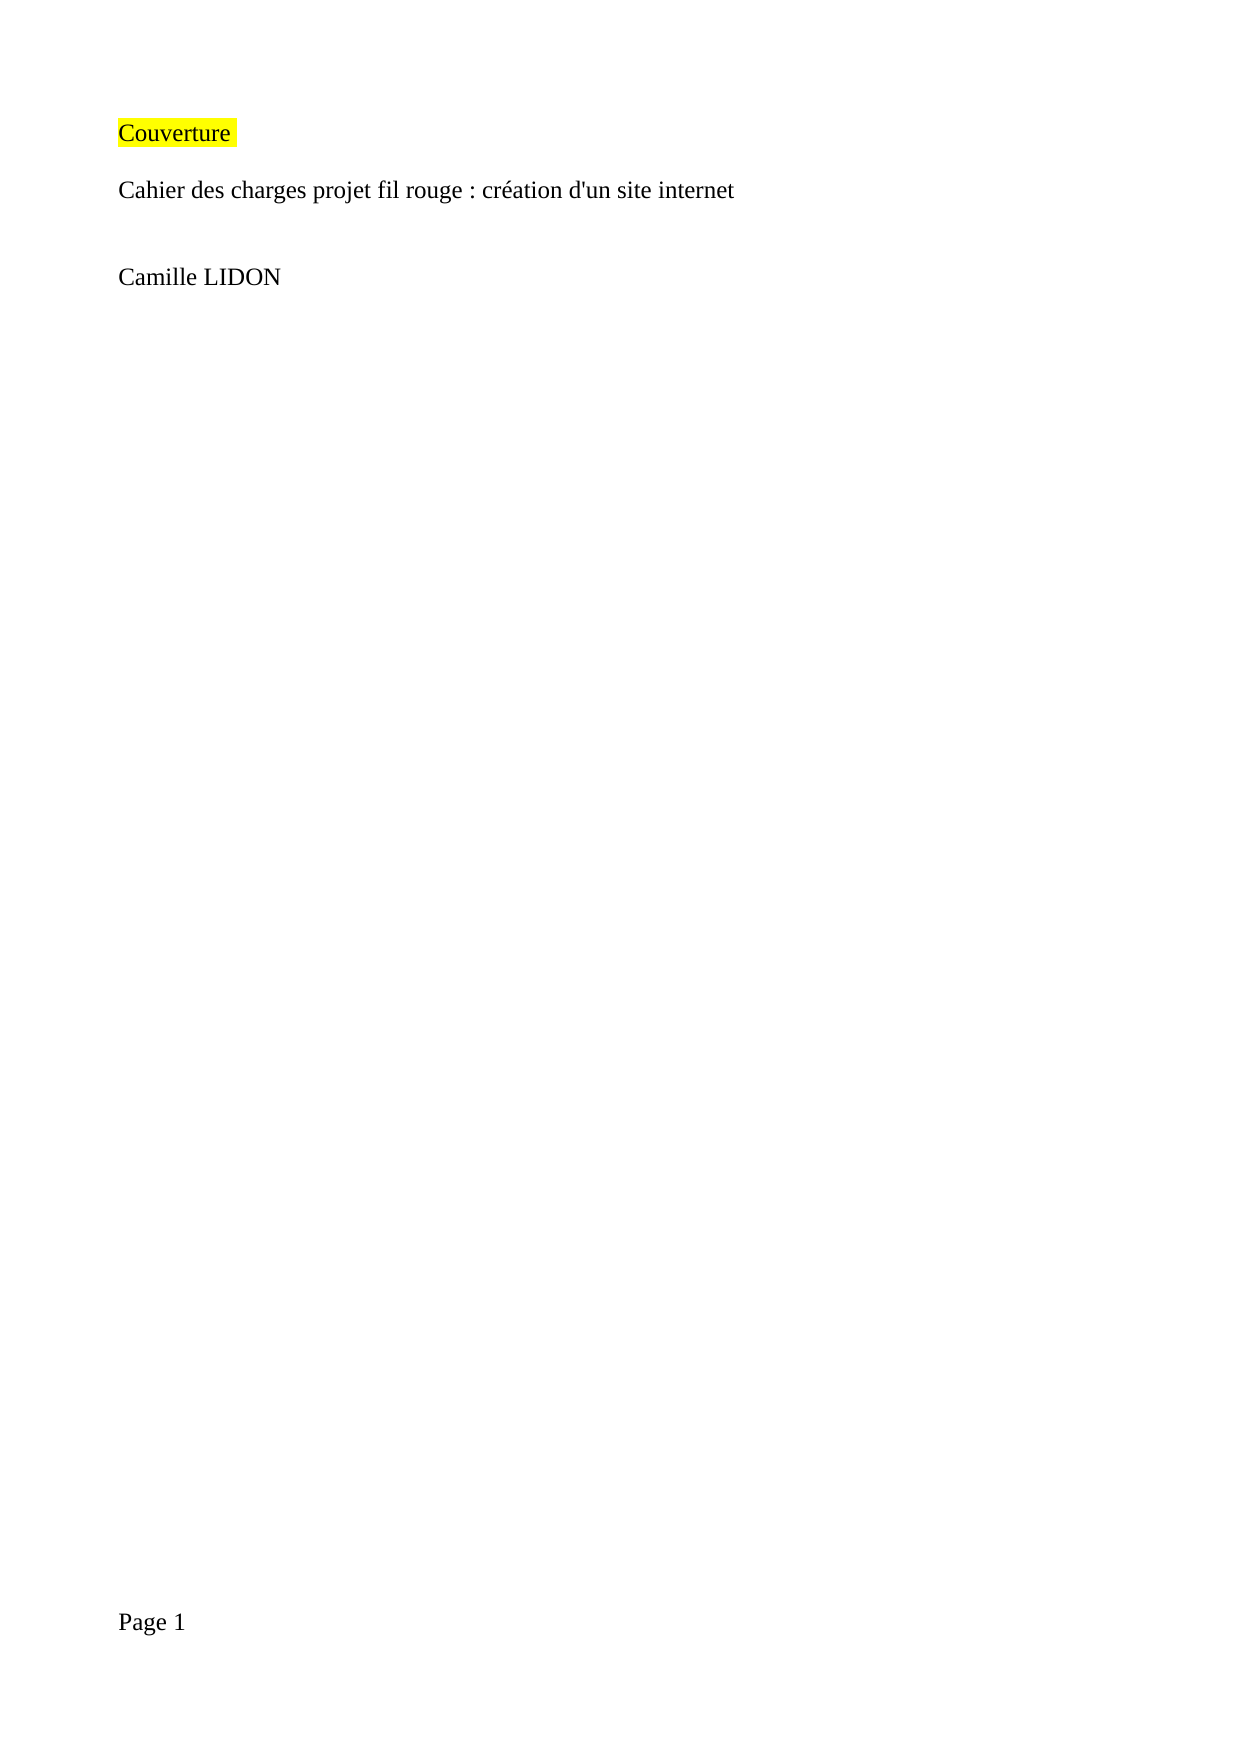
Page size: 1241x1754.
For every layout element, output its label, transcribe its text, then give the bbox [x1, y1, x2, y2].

text Cahier des charges projet fil rouge : création d'un site internet [118, 176, 1122, 204]
text Camille LIDON [118, 262, 1122, 291]
text Couverture [118, 118, 1122, 147]
